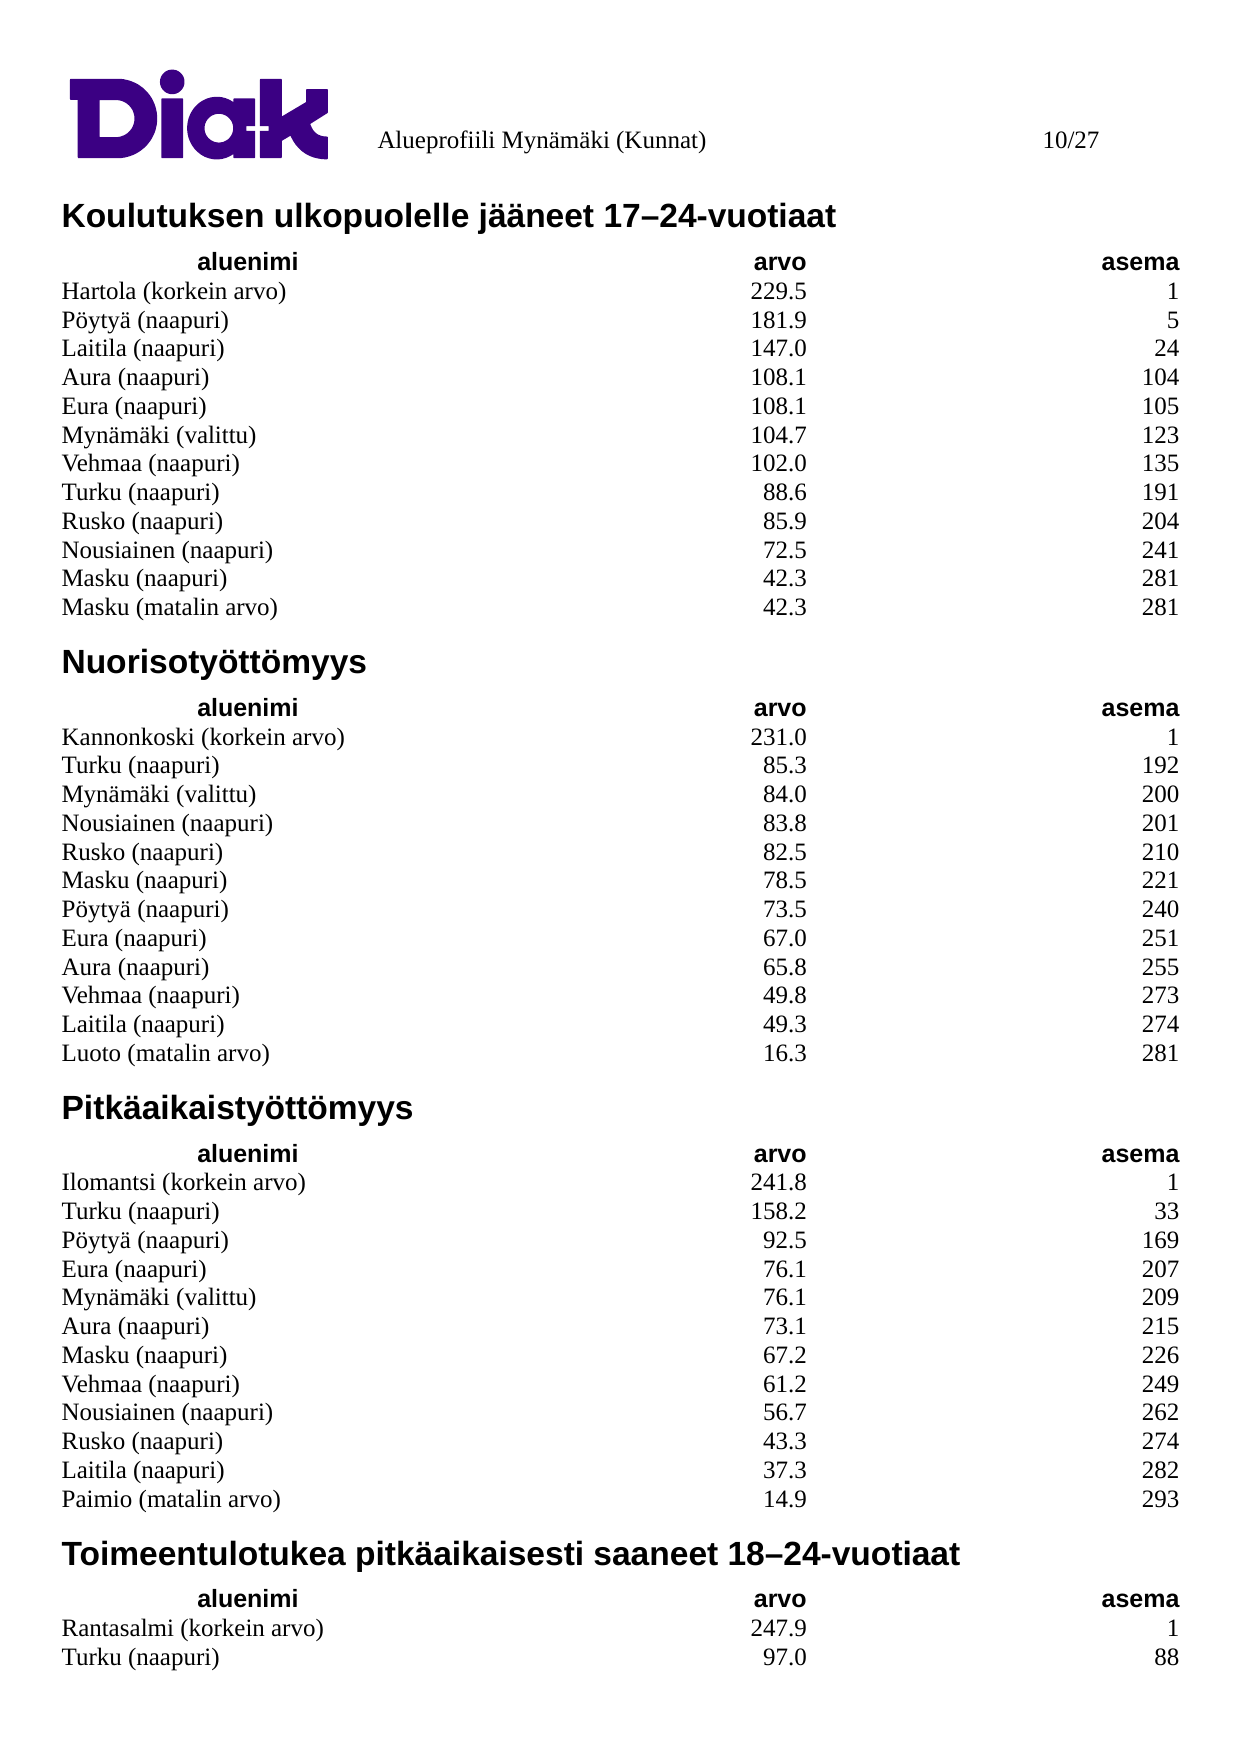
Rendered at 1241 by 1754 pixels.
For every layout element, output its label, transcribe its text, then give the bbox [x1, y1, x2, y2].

table_cell Masku (naapuri) [61, 1340, 434, 1369]
subtitle Pitkäaikaistyöttömyys [61, 1088, 1179, 1126]
table_cell 105 [806, 391, 1179, 420]
table_cell 102.0 [434, 449, 806, 477]
table_cell Masku (matalin arvo) [61, 592, 434, 621]
subtitle Koulutuksen ulkopuolelle jääneet 17–24-vuotiaat [61, 196, 1179, 235]
table_cell 169 [806, 1225, 1179, 1254]
table_cell Masku (naapuri) [61, 866, 434, 894]
table_header asema [806, 247, 1179, 276]
table_cell 255 [806, 952, 1179, 981]
table_cell Vehmaa (naapuri) [61, 981, 434, 1009]
table_cell Pöytyä (naapuri) [61, 894, 434, 923]
table_cell Hartola (korkein arvo) [61, 276, 434, 305]
table_cell 247.9 [434, 1613, 806, 1642]
table_cell Eura (naapuri) [61, 923, 434, 952]
table_cell 24 [806, 334, 1179, 362]
table_cell 72.5 [434, 535, 806, 563]
table_cell 73.1 [434, 1311, 806, 1340]
table_cell Turku (naapuri) [61, 1642, 434, 1671]
table_cell Nousiainen (naapuri) [61, 1398, 434, 1426]
table_cell Nousiainen (naapuri) [61, 535, 434, 563]
table_cell Masku (naapuri) [61, 564, 434, 592]
table_cell 281 [806, 564, 1179, 592]
table_cell 85.3 [434, 751, 806, 779]
table_cell 73.5 [434, 894, 806, 923]
table_cell 262 [806, 1398, 1179, 1426]
table_cell 274 [806, 1009, 1179, 1038]
table_header aluenimi [61, 247, 434, 276]
table_cell 83.8 [434, 808, 806, 837]
table_cell 61.2 [434, 1369, 806, 1397]
table_cell Pöytyä (naapuri) [61, 305, 434, 333]
table_cell 231.0 [434, 722, 806, 751]
table_cell 281 [806, 1038, 1179, 1067]
table_cell 135 [806, 449, 1179, 477]
table_cell Rantasalmi (korkein arvo) [61, 1613, 434, 1642]
table_cell Turku (naapuri) [61, 751, 434, 779]
table_cell Rusko (naapuri) [61, 506, 434, 535]
subtitle Nuorisotyöttömyys [61, 642, 1179, 681]
table_cell 37.3 [434, 1455, 806, 1484]
table_cell 108.1 [434, 391, 806, 420]
table_cell 14.9 [434, 1484, 806, 1512]
table_cell 82.5 [434, 837, 806, 866]
table_cell Pöytyä (naapuri) [61, 1225, 434, 1254]
table_cell 192 [806, 751, 1179, 779]
table_cell Eura (naapuri) [61, 1254, 434, 1282]
table_cell 201 [806, 808, 1179, 837]
table_cell 42.3 [434, 592, 806, 621]
table_cell 241 [806, 535, 1179, 563]
table_cell 274 [806, 1426, 1179, 1455]
table_cell Rusko (naapuri) [61, 837, 434, 866]
table_cell 88.6 [434, 477, 806, 506]
table_cell Aura (naapuri) [61, 1311, 434, 1340]
table_cell Paimio (matalin arvo) [61, 1484, 434, 1512]
table_cell 76.1 [434, 1283, 806, 1311]
table_cell 215 [806, 1311, 1179, 1340]
table_cell 123 [806, 420, 1179, 448]
table_cell 65.8 [434, 952, 806, 981]
table_cell 85.9 [434, 506, 806, 535]
table_cell 210 [806, 837, 1179, 866]
table_cell 226 [806, 1340, 1179, 1369]
table_cell 97.0 [434, 1642, 806, 1671]
table_cell 1 [806, 1613, 1179, 1642]
table_cell Laitila (naapuri) [61, 1455, 434, 1484]
table_cell 49.3 [434, 1009, 806, 1038]
table_cell 84.0 [434, 779, 806, 808]
table_cell 191 [806, 477, 1179, 506]
table_cell 76.1 [434, 1254, 806, 1282]
table_cell 229.5 [434, 276, 806, 305]
table_cell 158.2 [434, 1196, 806, 1225]
table_cell 273 [806, 981, 1179, 1009]
table_cell 5 [806, 305, 1179, 333]
table_header aluenimi [61, 1139, 434, 1167]
table_cell Mynämäki (valittu) [61, 1283, 434, 1311]
table_cell 240 [806, 894, 1179, 923]
table_cell 67.2 [434, 1340, 806, 1369]
table_cell 88 [806, 1642, 1179, 1671]
table_cell 204 [806, 506, 1179, 535]
table_cell 249 [806, 1369, 1179, 1397]
table_cell 42.3 [434, 564, 806, 592]
table_cell 281 [806, 592, 1179, 621]
table_cell Mynämäki (valittu) [61, 420, 434, 448]
table_cell 200 [806, 779, 1179, 808]
table_header arvo [434, 1139, 806, 1167]
table_cell Nousiainen (naapuri) [61, 808, 434, 837]
table_cell Aura (naapuri) [61, 952, 434, 981]
table_cell Turku (naapuri) [61, 477, 434, 506]
table_header arvo [434, 693, 806, 722]
table_header aluenimi [61, 693, 434, 722]
table_cell 56.7 [434, 1398, 806, 1426]
table_cell 282 [806, 1455, 1179, 1484]
table_cell 209 [806, 1283, 1179, 1311]
table_cell 241.8 [434, 1168, 806, 1196]
table_header asema [806, 693, 1179, 722]
table_cell 293 [806, 1484, 1179, 1512]
table_cell 78.5 [434, 866, 806, 894]
table_cell Eura (naapuri) [61, 391, 434, 420]
table_cell 49.8 [434, 981, 806, 1009]
table_cell 221 [806, 866, 1179, 894]
table_header asema [806, 1139, 1179, 1167]
table_cell 108.1 [434, 362, 806, 391]
table_cell Turku (naapuri) [61, 1196, 434, 1225]
table_cell Laitila (naapuri) [61, 334, 434, 362]
table_cell 1 [806, 1168, 1179, 1196]
table_header arvo [434, 247, 806, 276]
table_cell Vehmaa (naapuri) [61, 1369, 434, 1397]
table_cell Rusko (naapuri) [61, 1426, 434, 1455]
table_cell Ilomantsi (korkein arvo) [61, 1168, 434, 1196]
table_header arvo [434, 1585, 806, 1613]
table_cell Luoto (matalin arvo) [61, 1038, 434, 1067]
table_header asema [806, 1585, 1179, 1613]
table_cell 67.0 [434, 923, 806, 952]
table_cell Kannonkoski (korkein arvo) [61, 722, 434, 751]
table_cell 1 [806, 722, 1179, 751]
table_cell Laitila (naapuri) [61, 1009, 434, 1038]
table_header aluenimi [61, 1585, 434, 1613]
table_cell 251 [806, 923, 1179, 952]
table_cell 43.3 [434, 1426, 806, 1455]
table_cell 104.7 [434, 420, 806, 448]
table_cell 1 [806, 276, 1179, 305]
table_cell Vehmaa (naapuri) [61, 449, 434, 477]
table_cell 181.9 [434, 305, 806, 333]
table_cell Mynämäki (valittu) [61, 779, 434, 808]
table_cell 207 [806, 1254, 1179, 1282]
table_cell 92.5 [434, 1225, 806, 1254]
table_cell Aura (naapuri) [61, 362, 434, 391]
table_cell 104 [806, 362, 1179, 391]
subtitle Toimeentulotukea pitkäaikaisesti saaneet 18–24-vuotiaat [61, 1533, 1179, 1572]
table_cell 147.0 [434, 334, 806, 362]
table_cell 33 [806, 1196, 1179, 1225]
table_cell 16.3 [434, 1038, 806, 1067]
